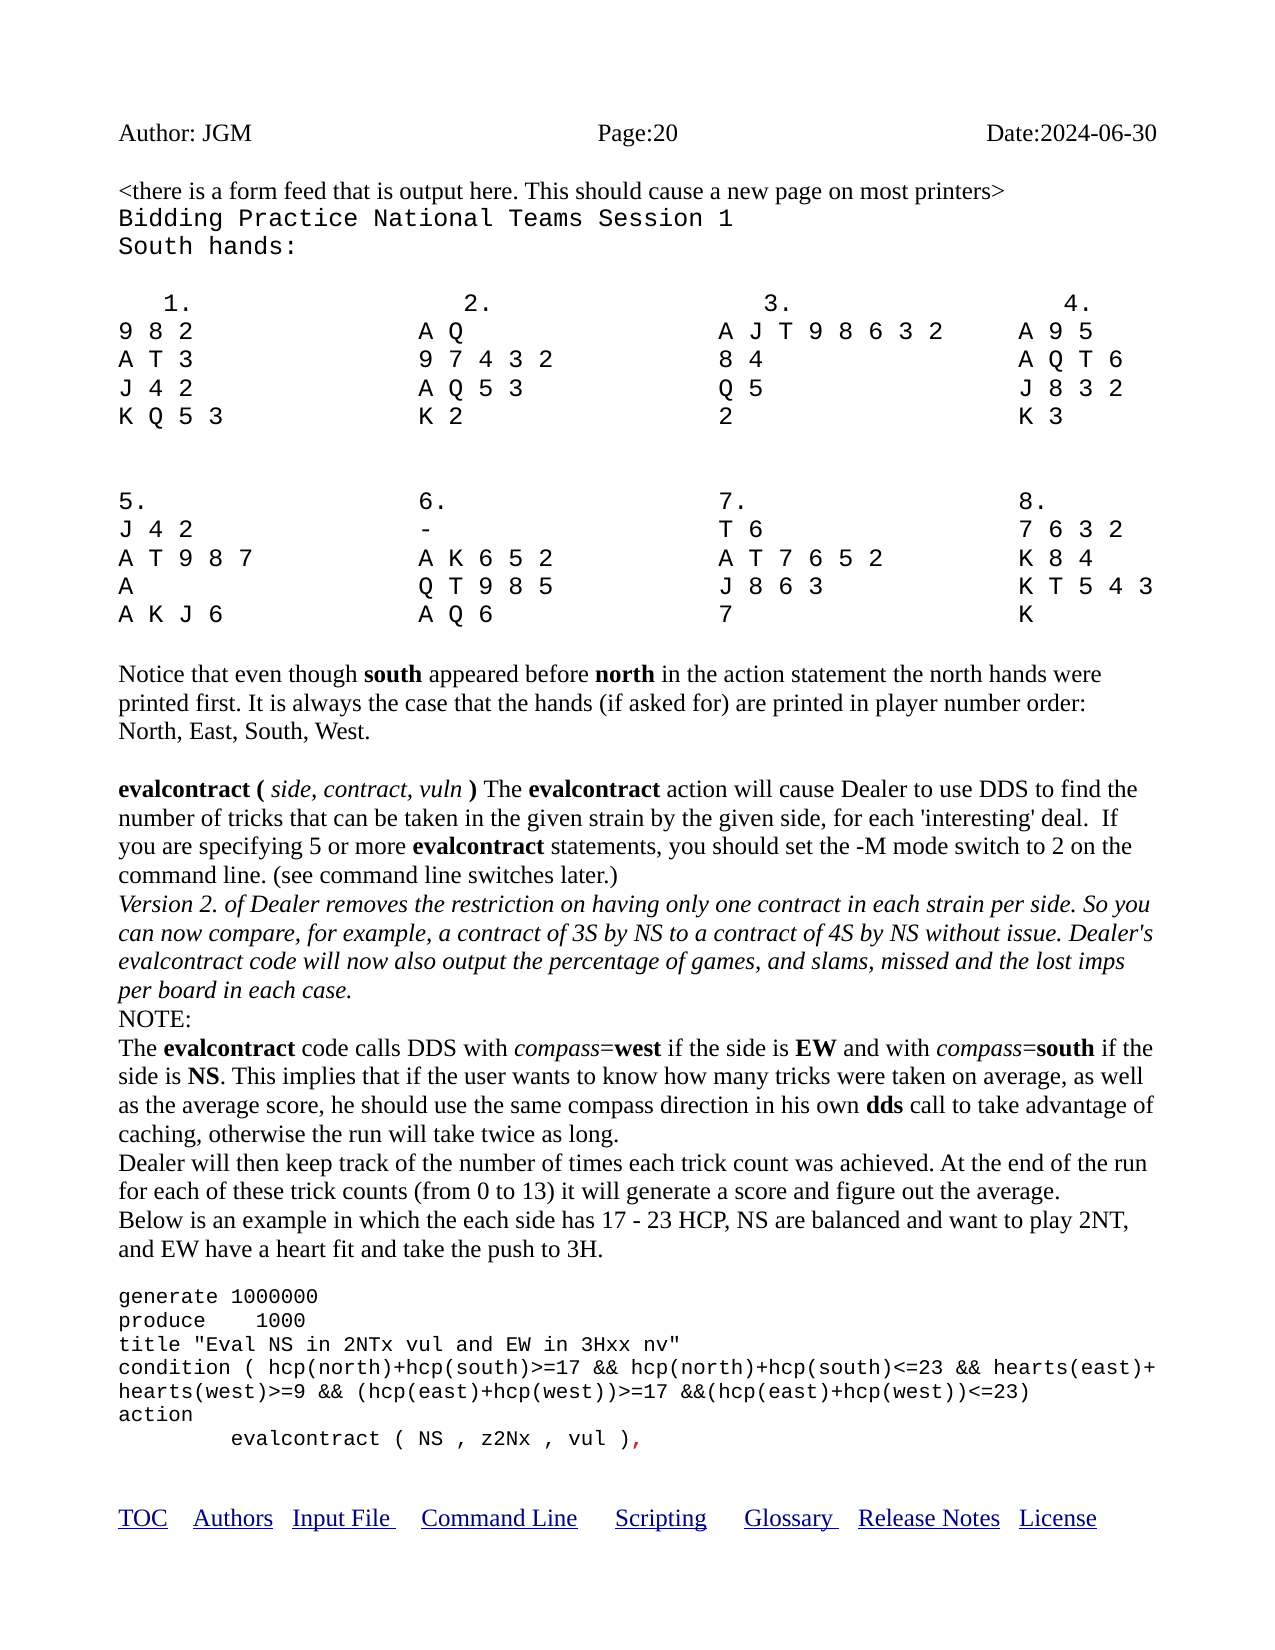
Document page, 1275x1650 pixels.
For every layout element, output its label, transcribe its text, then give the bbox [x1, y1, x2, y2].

text J 4 2 - T 6 7 6 3 2 [118, 517, 1157, 545]
text Notice that even though south appeared before north in the action statement the north hands were printed first. It is always the case that the hands (if asked for) are printed in player number order: North, East, South, West. [118, 659, 1157, 745]
text NOTE: [118, 1004, 1157, 1033]
text The evalcontract code calls DDS with compass=west if the side is EW and with compass=south if the side is NS. This implies that if the user wants to know how many tricks were taken on average, as well as the average score, he should use the same compass direction in his own dds call to take advantage of caching, otherwise the run will take twice as long. [118, 1033, 1157, 1148]
text 9 8 2 A Q A J T 9 8 6 3 2 A 9 5 [118, 318, 1157, 347]
text evalcontract ( side, contract, vuln ) The evalcontract action will cause Dealer to use DDS to find the number of tricks that can be taken in the given strain by the given side, for each 'interesting' deal. If you are specifying 5 or more evalcontract statements, you should set the -M mode switch to 2 on the command line. (see command line switches later.) [118, 774, 1157, 889]
text condition ( hcp(north)+hcp(south)>=17 && hcp(north)+hcp(south)<=23 && hearts(east)+ [118, 1357, 1157, 1381]
text <there is a form feed that is output here. This should cause a new page on most printers> [118, 176, 1157, 205]
text J 4 2 A Q 5 3 Q 5 J 8 3 2 [118, 375, 1157, 403]
text Version 2. of Dealer removes the restriction on having only one contract in each strain per side. So you can now compare, for example, a contract of 3S by NS to a contract of 4S by NS without issue. Dealer's evalcontract code will now also output the percentage of games, and slams, missed and the lost imps per board in each case. [118, 889, 1157, 1004]
text South hands: [118, 233, 1157, 262]
text Bidding Practice National Teams Session 1 [118, 205, 1157, 233]
text A T 9 8 7 A K 6 5 2 A T 7 6 5 2 K 8 4 [118, 545, 1157, 573]
text generate 1000000 [118, 1286, 1157, 1310]
text Dealer will then keep track of the number of times each trick count was achieved. At the end of the run for each of these trick counts (from 0 to 13) it will generate a score and figure out the average. [118, 1148, 1157, 1205]
text hearts(west)>=9 && (hcp(east)+hcp(west))>=17 &&(hcp(east)+hcp(west))<=23) [118, 1381, 1157, 1404]
text 1. 2. 3. 4. [118, 290, 1157, 318]
text title "Eval NS in 2NTx vul and EW in 3Hxx nv" [118, 1333, 1157, 1357]
text A T 3 9 7 4 3 2 8 4 A Q T 6 [118, 347, 1157, 375]
text 5. 6. 7. 8. [118, 488, 1157, 517]
text A Q T 9 8 5 J 8 6 3 K T 5 4 3 [118, 573, 1157, 602]
text action [118, 1404, 1157, 1428]
text A K J 6 A Q 6 7 K [118, 602, 1157, 630]
text K Q 5 3 K 2 2 K 3 [118, 403, 1157, 432]
text produce 1000 [118, 1310, 1157, 1333]
text evalcontract ( NS , z2Nx , vul ), [118, 1428, 1157, 1452]
text Below is an example in which the each side has 17 - 23 HCP, NS are balanced and want to play 2NT, and EW have a heart fit and take the push to 3H. [118, 1205, 1157, 1263]
